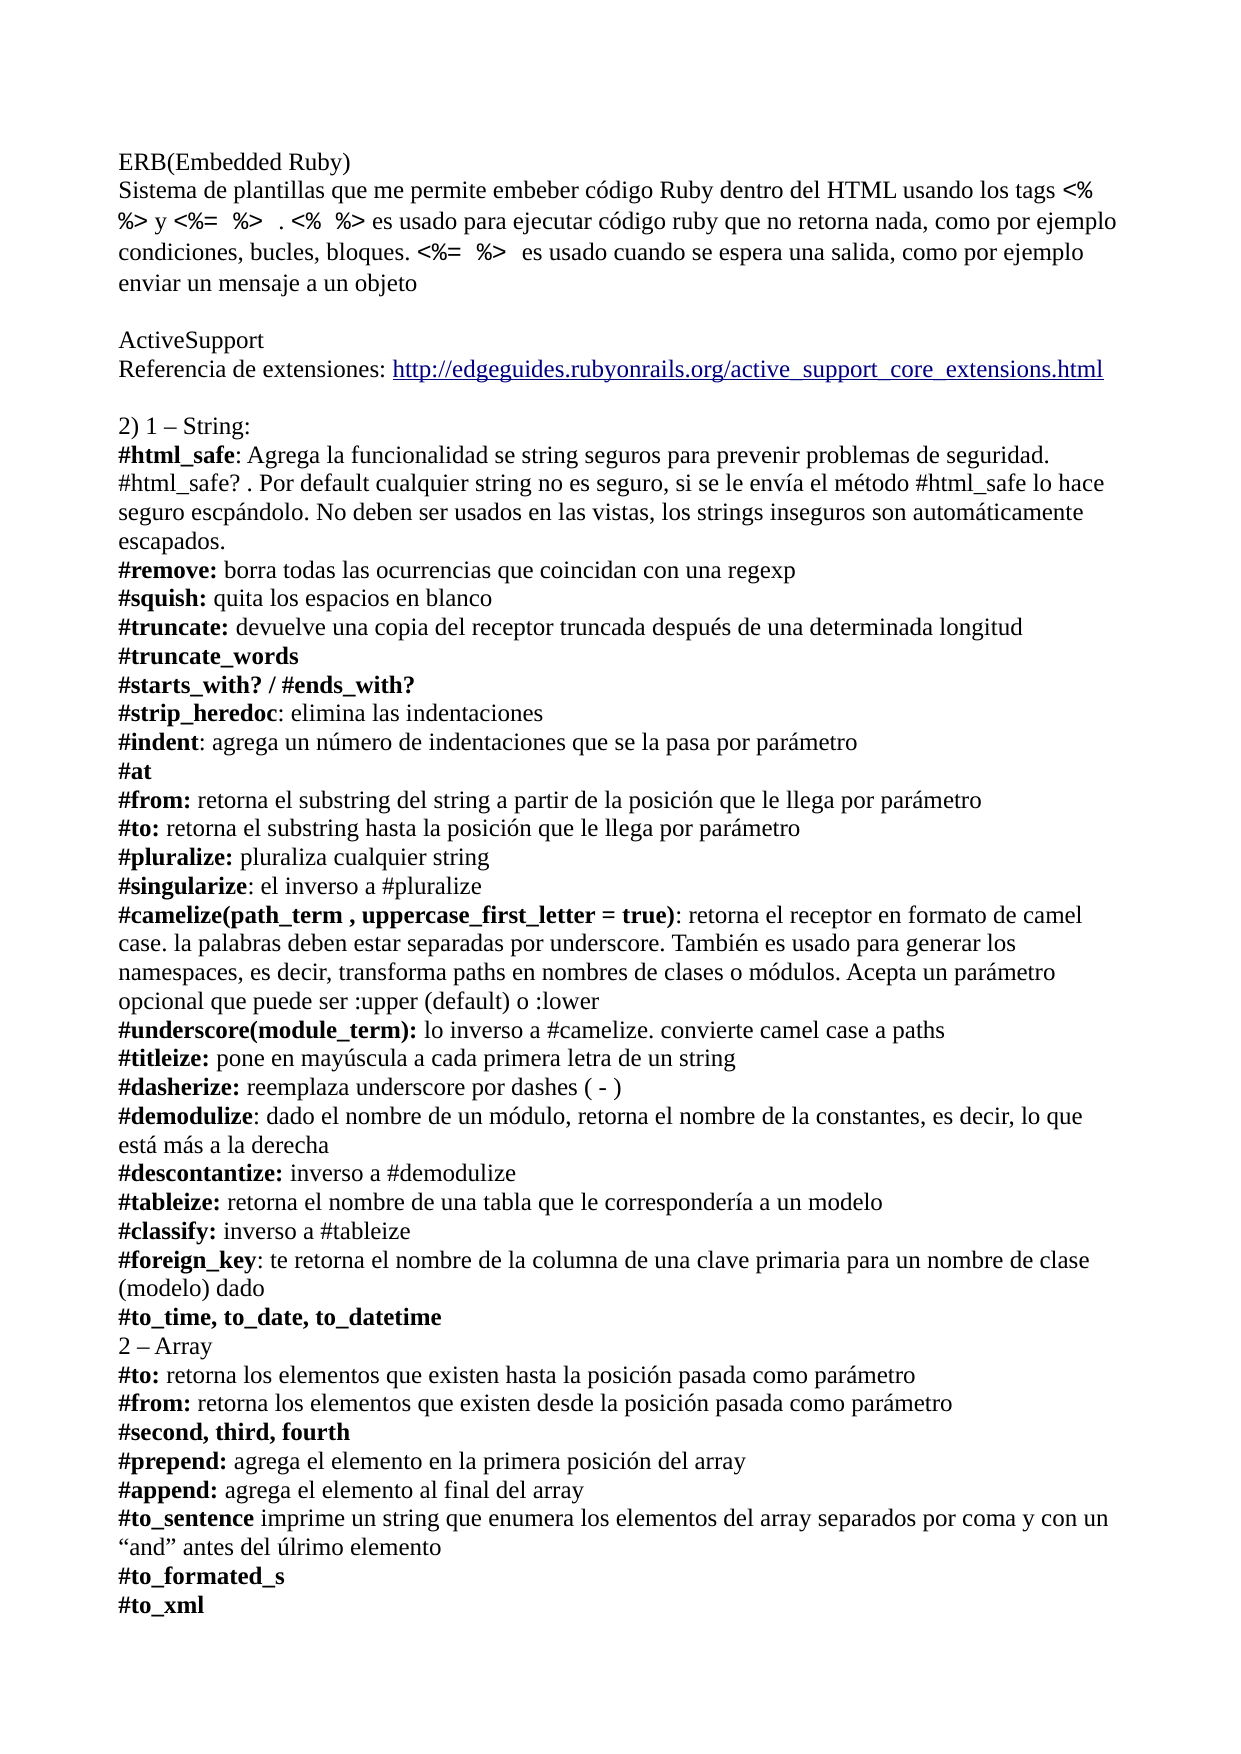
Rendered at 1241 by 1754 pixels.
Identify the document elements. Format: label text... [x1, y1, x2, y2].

text #prepend: agrega el elemento en la primera posición del array [118, 1446, 1122, 1475]
text #truncate_words [118, 641, 1122, 670]
text #from: retorna el substring del string a partir de la posición que le llega por parámetro [118, 785, 1122, 813]
text #at [118, 756, 1122, 785]
text #to_xml [118, 1590, 1122, 1618]
text #singularize: el inverso a #pluralize [118, 871, 1122, 900]
text ActiveSupport [118, 325, 1122, 354]
text #from: retorna los elementos que existen desde la posición pasada como parámetro [118, 1388, 1122, 1417]
text #to_time, to_date, to_datetime [118, 1302, 1122, 1331]
text Referencia de extensiones: http://edgeguides.rubyonrails.org/active_support_core_extensions.html [118, 354, 1122, 383]
text Sistema de plantillas que me permite embeber código Ruby dentro del HTML usando los tags <% %> y <%= %> . <% %> es usado para ejecutar código ruby que no retorna nada, como por ejemplo condiciones, bucles, bloques. <%= %> es usado cuando se espera una salida, como por ejemplo enviar un mensaje a un objeto [118, 176, 1122, 297]
text 2 – Array [118, 1331, 1122, 1360]
text #starts_with? / #ends_with? [118, 670, 1122, 698]
text #squish: quita los espacios en blanco [118, 583, 1122, 612]
text #remove: borra todas las ocurrencias que coincidan con una regexp [118, 555, 1122, 583]
text #second, third, fourth [118, 1417, 1122, 1446]
text #indent: agrega un número de indentaciones que se la pasa por parámetro [118, 727, 1122, 756]
text #tableize: retorna el nombre de una tabla que le correspondería a un modelo [118, 1187, 1122, 1216]
text #demodulize: dado el nombre de un módulo, retorna el nombre de la constantes, es decir, lo que está más a la derecha [118, 1101, 1122, 1158]
text 2) 1 – String: [118, 411, 1122, 440]
text ERB(Embedded Ruby) [118, 147, 1122, 176]
text #append: agrega el elemento al final del array [118, 1475, 1122, 1503]
text #underscore(module_term): lo inverso a #camelize. convierte camel case a paths [118, 1015, 1122, 1043]
text #pluralize: pluraliza cualquier string [118, 842, 1122, 871]
text #strip_heredoc: elimina las indentaciones [118, 698, 1122, 727]
text #truncate: devuelve una copia del receptor truncada después de una determinada longitud [118, 612, 1122, 641]
text #dasherize: reemplaza underscore por dashes ( - ) [118, 1072, 1122, 1101]
text #to_sentence imprime un string que enumera los elementos del array separados por coma y con un “and” antes del úlrimo elemento [118, 1503, 1122, 1561]
text #to: retorna los elementos que existen hasta la posición pasada como parámetro [118, 1360, 1122, 1388]
text #foreign_key: te retorna el nombre de la columna de una clave primaria para un nombre de clase (modelo) dado [118, 1245, 1122, 1302]
text #titleize: pone en mayúscula a cada primera letra de un string [118, 1043, 1122, 1072]
text #to_formated_s [118, 1561, 1122, 1590]
text #descontantize: inverso a #demodulize [118, 1158, 1122, 1187]
text #camelize(path_term , uppercase_first_letter = true): retorna el receptor en formato de camel case. la palabras deben estar separadas por underscore. También es usado para generar los namespaces, es decir, transforma paths en nombres de clases o módulos. Acepta un parámetro opcional que puede ser :upper (default) o :lower [118, 900, 1122, 1015]
text #classify: inverso a #tableize [118, 1216, 1122, 1245]
text #html_safe: Agrega la funcionalidad se string seguros para prevenir problemas de seguridad. #html_safe? . Por default cualquier string no es seguro, si se le envía el método #html_safe lo hace seguro escpándolo. No deben ser usados en las vistas, los strings inseguros son automáticamente escapados. [118, 440, 1122, 555]
text #to: retorna el substring hasta la posición que le llega por parámetro [118, 813, 1122, 842]
